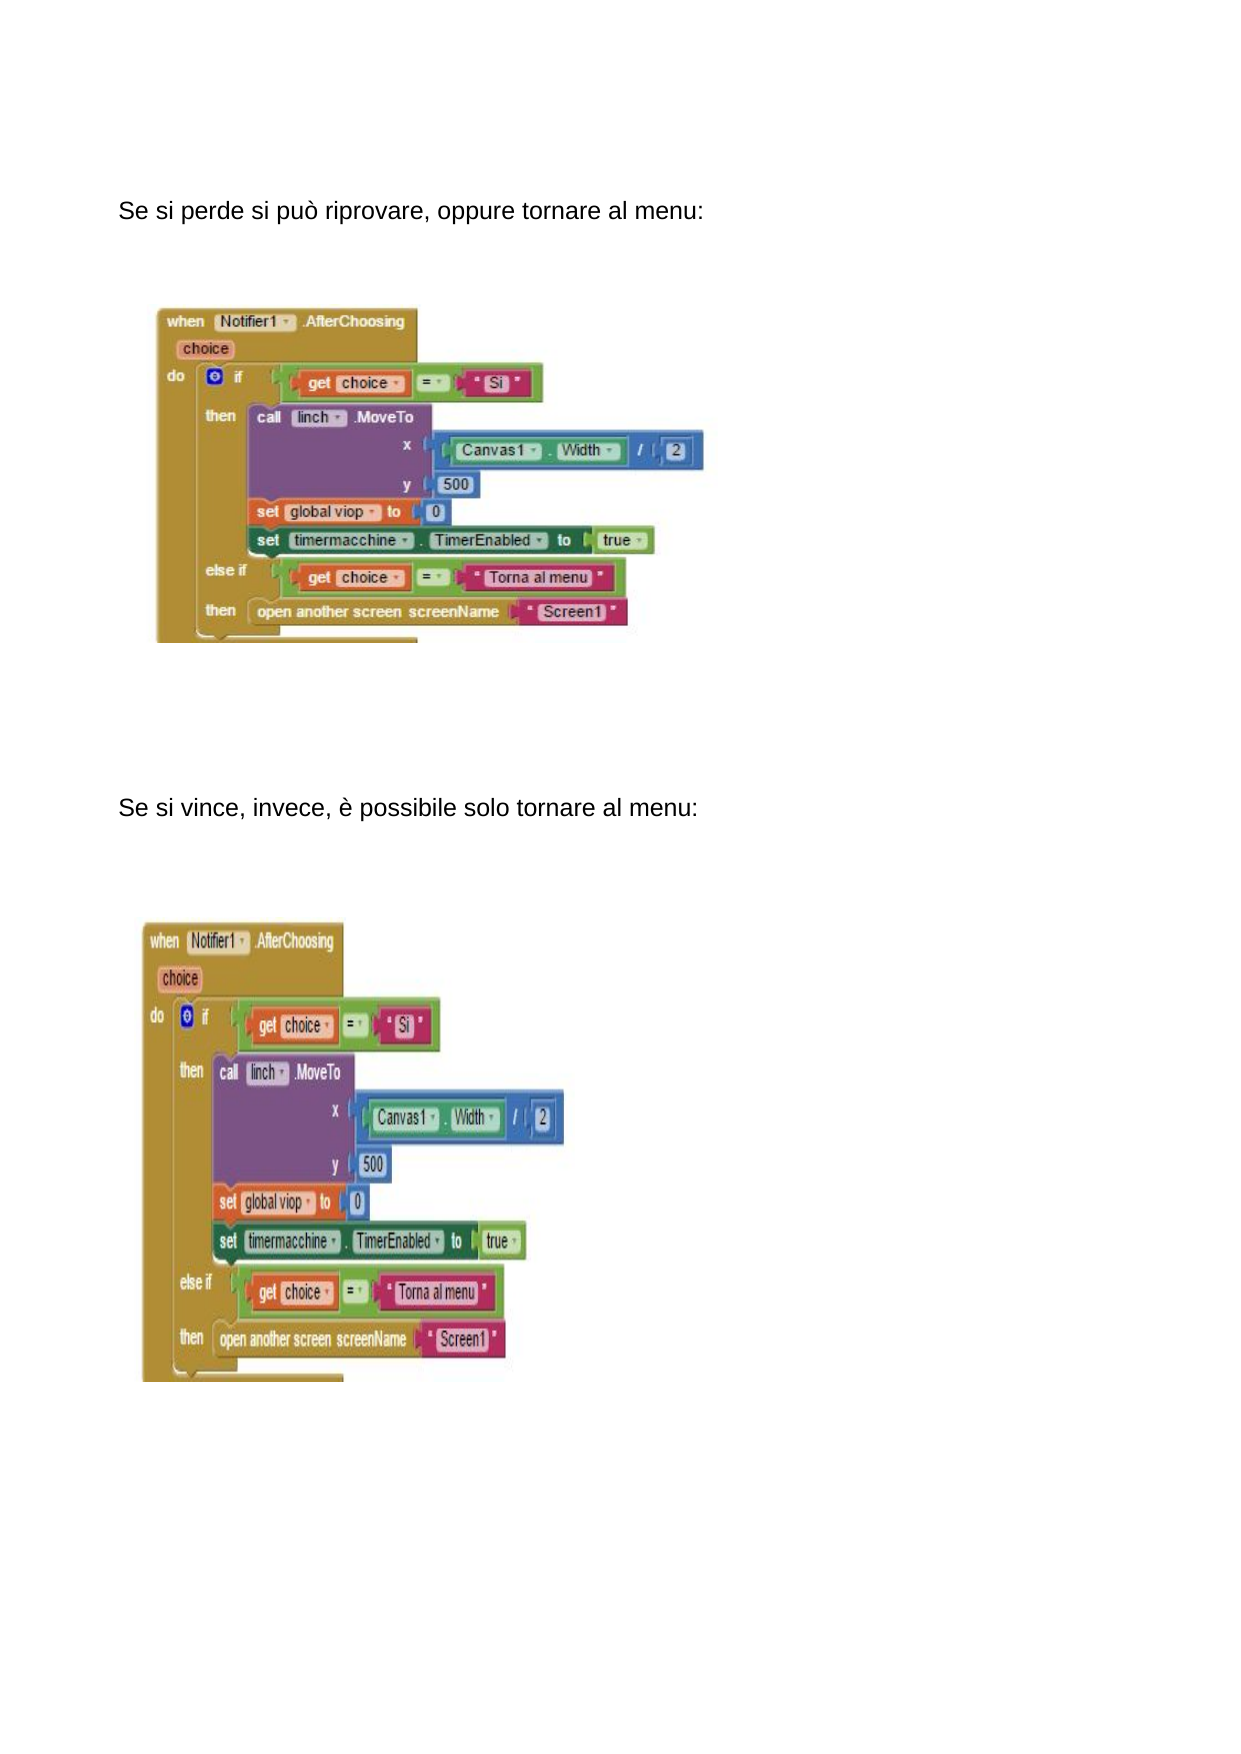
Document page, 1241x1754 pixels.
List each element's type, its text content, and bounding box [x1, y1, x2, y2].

picture [146, 304, 718, 643]
text Se si vince, invece, è possibile solo tornare al menu: [118, 793, 1122, 822]
picture [134, 917, 575, 1382]
text Se si perde si può riprovare, oppure tornare al menu: [118, 196, 1122, 225]
